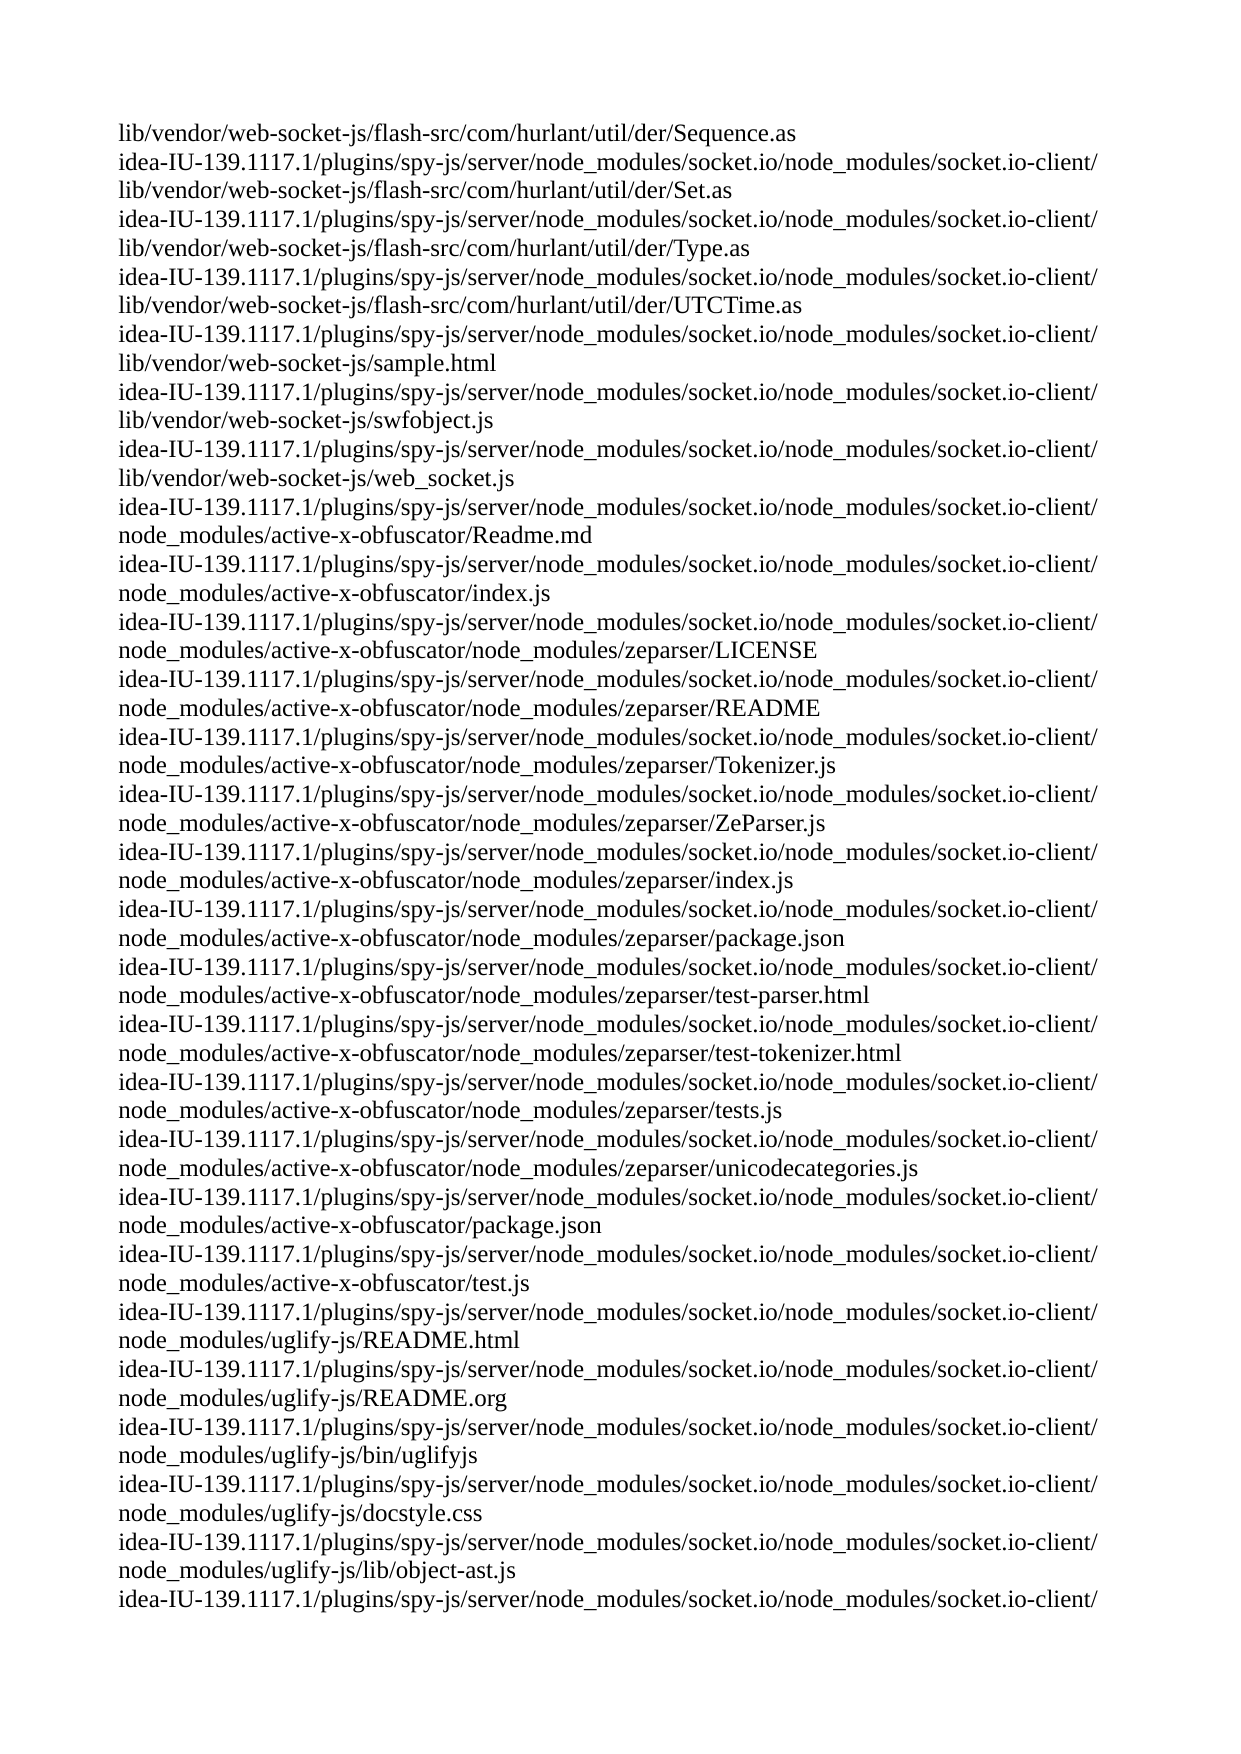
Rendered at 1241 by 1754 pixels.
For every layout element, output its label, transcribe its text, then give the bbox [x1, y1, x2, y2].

text idea-IU-139.1117.1/plugins/spy-js/server/node_modules/socket.io/node_modules/socket.io-client/node_modules/uglify-js/lib/object-ast.js [118, 1527, 1122, 1584]
text idea-IU-139.1117.1/plugins/spy-js/server/node_modules/socket.io/node_modules/socket.io-client/node_modules/active-x-obfuscator/package.json [118, 1182, 1122, 1239]
text idea-IU-139.1117.1/plugins/spy-js/server/node_modules/socket.io/node_modules/socket.io-client/node_modules/active-x-obfuscator/node_modules/zeparser/unicodecategories.js [118, 1124, 1122, 1182]
text idea-IU-139.1117.1/plugins/spy-js/server/node_modules/socket.io/node_modules/socket.io-client/lib/vendor/web-socket-js/flash-src/com/hurlant/util/der/UTCTime.as [118, 262, 1122, 319]
text idea-IU-139.1117.1/plugins/spy-js/server/node_modules/socket.io/node_modules/socket.io-client/node_modules/uglify-js/README.org [118, 1354, 1122, 1412]
text idea-IU-139.1117.1/plugins/spy-js/server/node_modules/socket.io/node_modules/socket.io-client/node_modules/active-x-obfuscator/node_modules/zeparser/package.json [118, 894, 1122, 952]
text idea-IU-139.1117.1/plugins/spy-js/server/node_modules/socket.io/node_modules/socket.io-client/node_modules/active-x-obfuscator/Readme.md [118, 492, 1122, 549]
text idea-IU-139.1117.1/plugins/spy-js/server/node_modules/socket.io/node_modules/socket.io-client/node_modules/active-x-obfuscator/node_modules/zeparser/LICENSE [118, 607, 1122, 664]
text lib/vendor/web-socket-js/flash-src/com/hurlant/util/der/Sequence.as [118, 118, 1122, 147]
text idea-IU-139.1117.1/plugins/spy-js/server/node_modules/socket.io/node_modules/socket.io-client/node_modules/active-x-obfuscator/test.js [118, 1239, 1122, 1297]
text idea-IU-139.1117.1/plugins/spy-js/server/node_modules/socket.io/node_modules/socket.io-client/node_modules/uglify-js/docstyle.css [118, 1469, 1122, 1527]
text idea-IU-139.1117.1/plugins/spy-js/server/node_modules/socket.io/node_modules/socket.io-client/node_modules/active-x-obfuscator/node_modules/zeparser/test-parser.html [118, 952, 1122, 1009]
text idea-IU-139.1117.1/plugins/spy-js/server/node_modules/socket.io/node_modules/socket.io-client/lib/vendor/web-socket-js/web_socket.js [118, 434, 1122, 492]
text idea-IU-139.1117.1/plugins/spy-js/server/node_modules/socket.io/node_modules/socket.io-client/node_modules/active-x-obfuscator/node_modules/zeparser/tests.js [118, 1067, 1122, 1124]
text idea-IU-139.1117.1/plugins/spy-js/server/node_modules/socket.io/node_modules/socket.io-client/node_modules/uglify-js/bin/uglifyjs [118, 1412, 1122, 1469]
text idea-IU-139.1117.1/plugins/spy-js/server/node_modules/socket.io/node_modules/socket.io-client/node_modules/active-x-obfuscator/node_modules/zeparser/index.js [118, 837, 1122, 894]
text idea-IU-139.1117.1/plugins/spy-js/server/node_modules/socket.io/node_modules/socket.io-client/lib/vendor/web-socket-js/flash-src/com/hurlant/util/der/Set.as [118, 147, 1122, 204]
text idea-IU-139.1117.1/plugins/spy-js/server/node_modules/socket.io/node_modules/socket.io-client/lib/vendor/web-socket-js/flash-src/com/hurlant/util/der/Type.as [118, 204, 1122, 262]
text idea-IU-139.1117.1/plugins/spy-js/server/node_modules/socket.io/node_modules/socket.io-client/node_modules/active-x-obfuscator/index.js [118, 549, 1122, 607]
text idea-IU-139.1117.1/plugins/spy-js/server/node_modules/socket.io/node_modules/socket.io-client/ [118, 1584, 1122, 1613]
text idea-IU-139.1117.1/plugins/spy-js/server/node_modules/socket.io/node_modules/socket.io-client/node_modules/active-x-obfuscator/node_modules/zeparser/test-tokenizer.html [118, 1009, 1122, 1067]
text idea-IU-139.1117.1/plugins/spy-js/server/node_modules/socket.io/node_modules/socket.io-client/node_modules/active-x-obfuscator/node_modules/zeparser/Tokenizer.js [118, 722, 1122, 779]
text idea-IU-139.1117.1/plugins/spy-js/server/node_modules/socket.io/node_modules/socket.io-client/node_modules/active-x-obfuscator/node_modules/zeparser/README [118, 664, 1122, 722]
text idea-IU-139.1117.1/plugins/spy-js/server/node_modules/socket.io/node_modules/socket.io-client/lib/vendor/web-socket-js/swfobject.js [118, 377, 1122, 434]
text idea-IU-139.1117.1/plugins/spy-js/server/node_modules/socket.io/node_modules/socket.io-client/node_modules/active-x-obfuscator/node_modules/zeparser/ZeParser.js [118, 779, 1122, 837]
text idea-IU-139.1117.1/plugins/spy-js/server/node_modules/socket.io/node_modules/socket.io-client/node_modules/uglify-js/README.html [118, 1297, 1122, 1354]
text idea-IU-139.1117.1/plugins/spy-js/server/node_modules/socket.io/node_modules/socket.io-client/lib/vendor/web-socket-js/sample.html [118, 319, 1122, 377]
